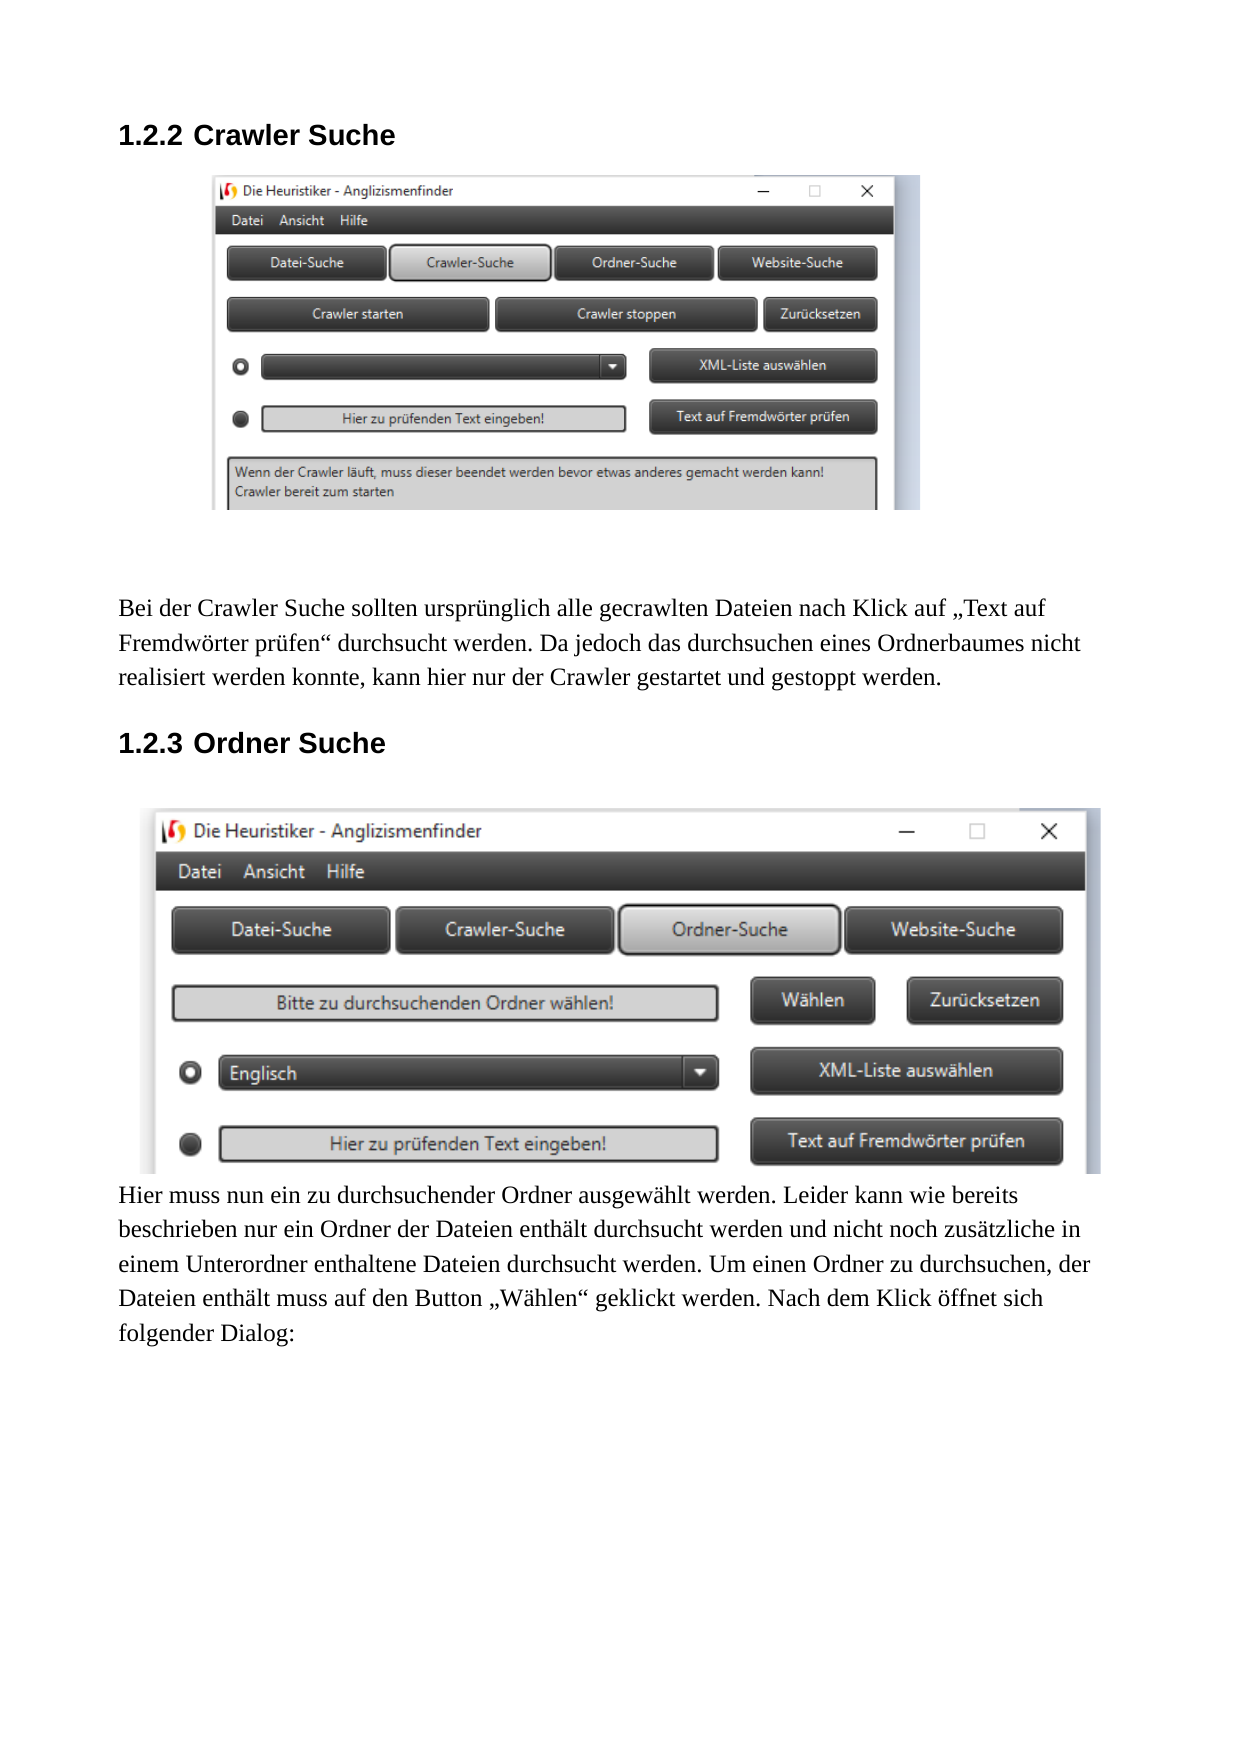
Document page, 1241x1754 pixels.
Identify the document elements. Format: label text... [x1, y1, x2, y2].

picture [211, 175, 921, 510]
text Hier muss nun ein zu durchsuchender Ordner ausgewählt werden. Leider kann wie bereits beschrieben nur ein Ordner der Dateien enthält durchsucht werden und nicht noch zusätzliche in einem Unterordner enthaltene Dateien durchsucht werden. Um einen Ordner zu durchsuchen, der Dateien enthält muss auf den Button „Wählen“ geklickt werden. Nach dem Klick öffnet sich folgender Dialog: [118, 1070, 1122, 1346]
subtitle Ordner Suche [118, 726, 1122, 759]
subtitle Crawler Suche [118, 118, 1122, 152]
text Bei der Crawler Suche sollten ursprünglich alle gecrawlten Dateien nach Klick auf „Text auf Fremdwörter prüfen“ durchsucht werden. Da jedoch das durchsuchen eines Ordnerbaumes nicht realisiert werden konnte, kann hier nur der Crawler gestartet und gestoppt werden. [118, 593, 1122, 691]
picture [139, 808, 1101, 1174]
